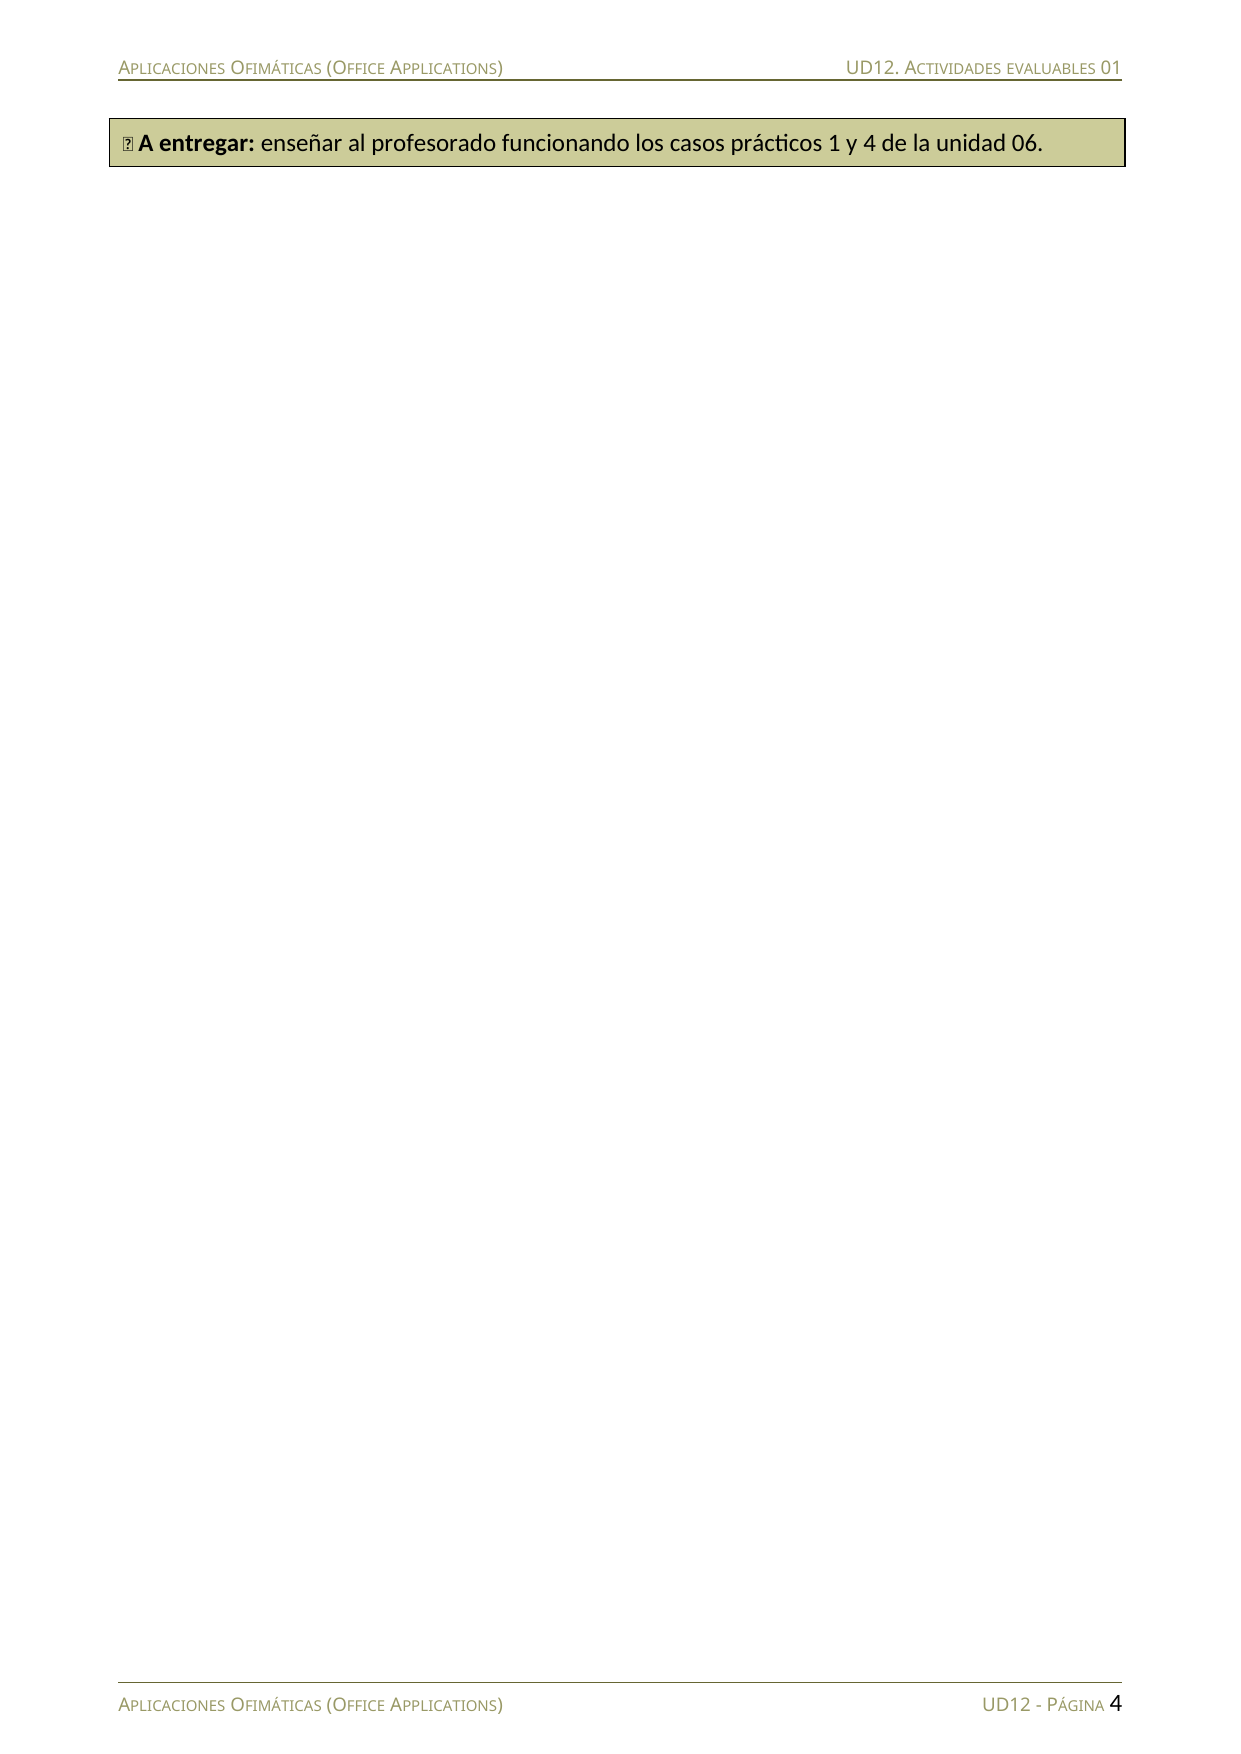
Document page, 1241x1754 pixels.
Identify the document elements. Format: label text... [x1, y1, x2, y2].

text 📕 A entregar: enseñar al profesorado funcionando los casos prácticos 1 y 4 de la unidad 06. [110, 119, 1124, 166]
